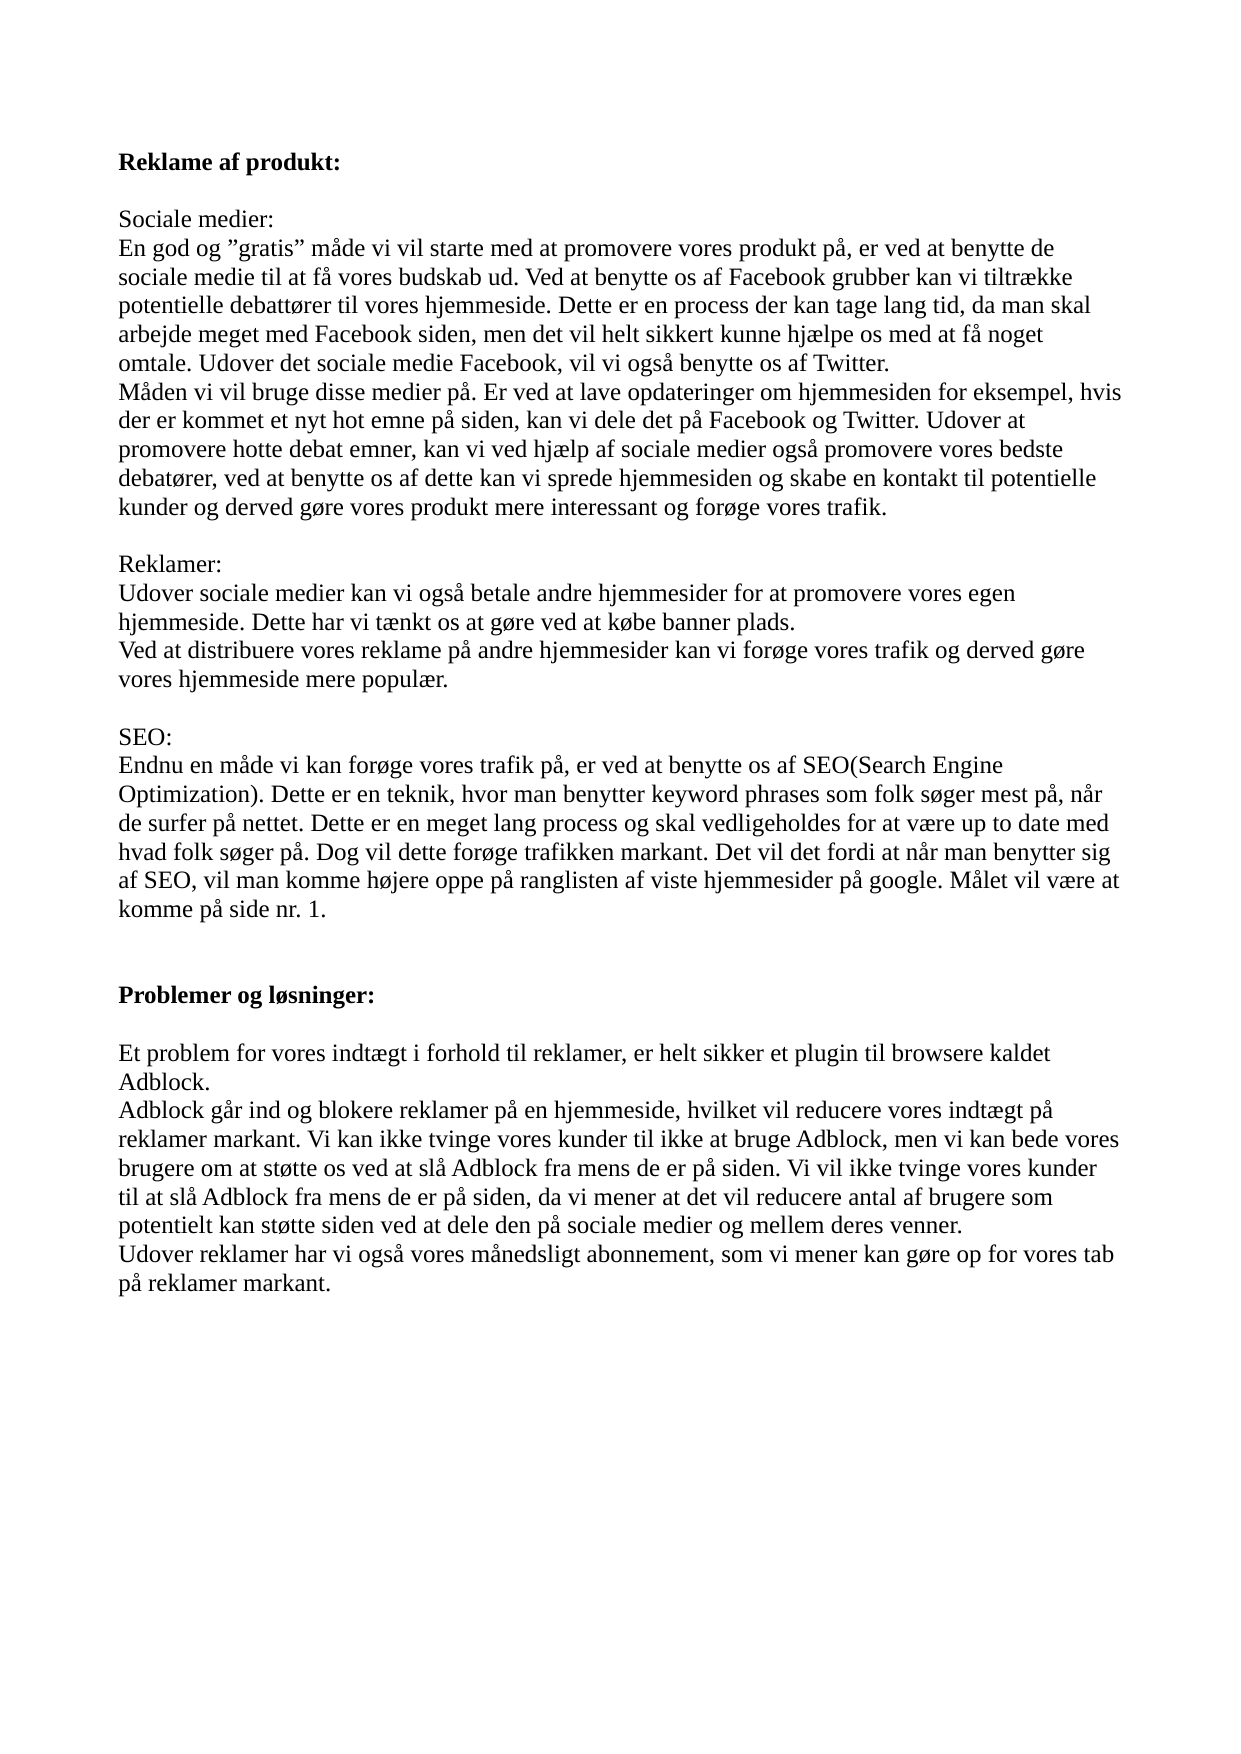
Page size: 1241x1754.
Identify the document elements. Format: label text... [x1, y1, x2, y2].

text Udover sociale medier kan vi også betale andre hjemmesider for at promovere vores egen hjemmeside. Dette har vi tænkt os at gøre ved at købe banner plads. [118, 578, 1122, 636]
text Endnu en måde vi kan forøge vores trafik på, er ved at benytte os af SEO(Search Engine Optimization). Dette er en teknik, hvor man benytter keyword phrases som folk søger mest på, når de surfer på nettet. Dette er en meget lang process og skal vedligeholdes for at være up to date med hvad folk søger på. Dog vil dette forøge trafikken markant. Det vil det fordi at når man benytter sig af SEO, vil man komme højere oppe på ranglisten af viste hjemmesider på google. Målet vil være at komme på side nr. 1. [118, 751, 1122, 923]
text Adblock går ind og blokere reklamer på en hjemmeside, hvilket vil reducere vores indtægt på reklamer markant. Vi kan ikke tvinge vores kunder til ikke at bruge Adblock, men vi kan bede vores brugere om at støtte os ved at slå Adblock fra mens de er på siden. Vi vil ikke tvinge vores kunder til at slå Adblock fra mens de er på siden, da vi mener at det vil reducere antal af brugere som potentielt kan støtte siden ved at dele den på sociale medier og mellem deres venner. [118, 1096, 1122, 1239]
text Problemer og løsninger: [118, 981, 1122, 1009]
text Sociale medier: [118, 204, 1122, 233]
text Ved at distribuere vores reklame på andre hjemmesider kan vi forøge vores trafik og derved gøre vores hjemmeside mere populær. [118, 636, 1122, 693]
text Måden vi vil bruge disse medier på. Er ved at lave opdateringer om hjemmesiden for eksempel, hvis der er kommet et nyt hot emne på siden, kan vi dele det på Facebook og Twitter. Udover at promovere hotte debat emner, kan vi ved hjælp af sociale medier også promovere vores bedste debatører, ved at benytte os af dette kan vi sprede hjemmesiden og skabe en kontakt til potentielle kunder og derved gøre vores produkt mere interessant og forøge vores trafik. [118, 377, 1122, 521]
text SEO: [118, 722, 1122, 751]
text Et problem for vores indtægt i forhold til reklamer, er helt sikker et plugin til browsere kaldet Adblock. [118, 1038, 1122, 1096]
text Udover reklamer har vi også vores månedsligt abonnement, som vi mener kan gøre op for vores tab på reklamer markant. [118, 1239, 1122, 1297]
text Reklame af produkt: [118, 147, 1122, 176]
text Reklamer: [118, 549, 1122, 578]
text En god og ”gratis” måde vi vil starte med at promovere vores produkt på, er ved at benytte de sociale medie til at få vores budskab ud. Ved at benytte os af Facebook grubber kan vi tiltrække potentielle debattører til vores hjemmeside. Dette er en process der kan tage lang tid, da man skal arbejde meget med Facebook siden, men det vil helt sikkert kunne hjælpe os med at få noget omtale. Udover det sociale medie Facebook, vil vi også benytte os af Twitter. [118, 233, 1122, 377]
